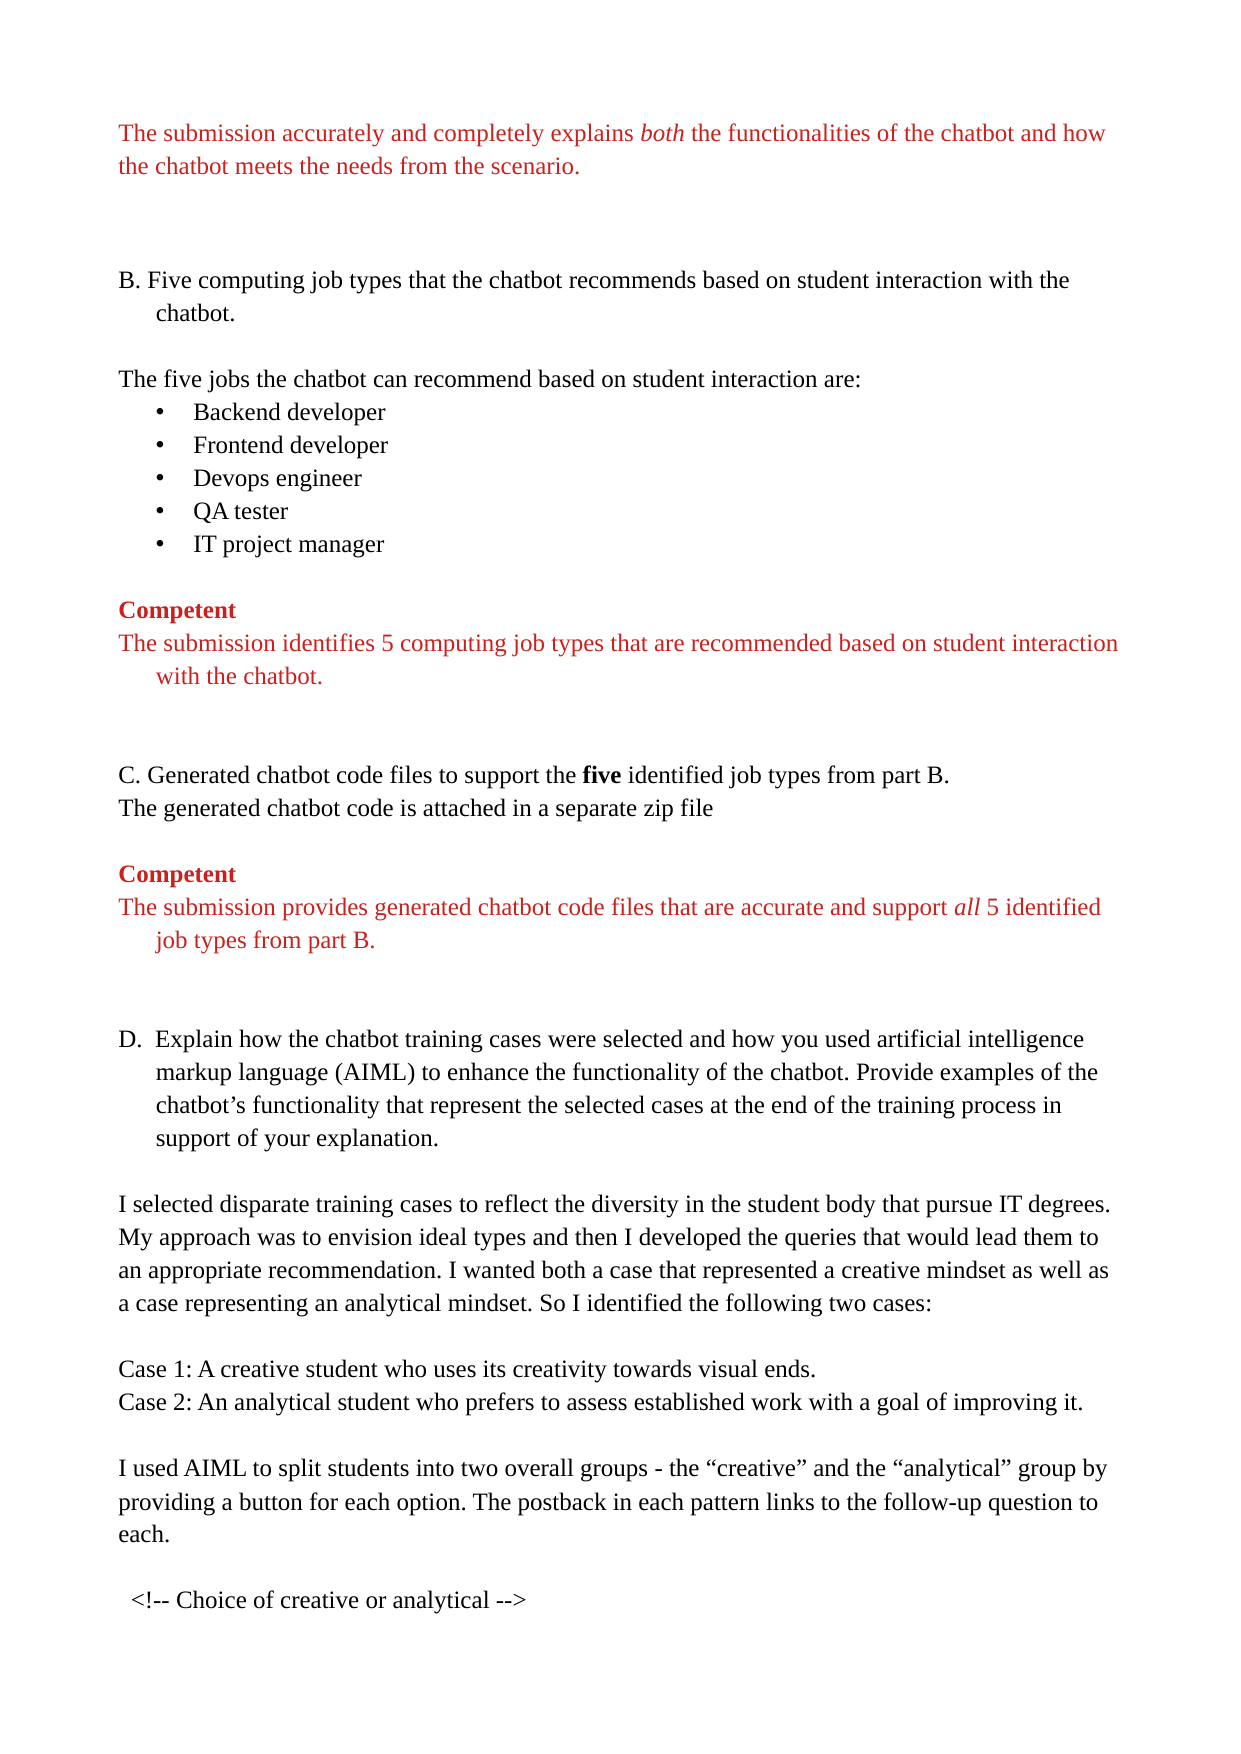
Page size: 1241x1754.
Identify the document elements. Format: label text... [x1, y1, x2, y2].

text Case 1: A creative student who uses its creativity towards visual ends. [118, 1354, 1122, 1383]
list Devops engineer [156, 463, 1122, 492]
text <!-- Choice of creative or analytical --> [118, 1586, 1122, 1614]
text each. [118, 1519, 1122, 1548]
text The submission provides generated chatbot code files that are accurate and support all 5 identified job types from part B. [118, 892, 1122, 954]
text The five jobs the chatbot can recommend based on student interaction are: [118, 364, 1122, 393]
text D. Explain how the chatbot training cases were selected and how you used artificial intelligence markup language (AIML) to enhance the functionality of the chatbot. Provide examples of the chatbot’s functionality that represent the selected cases at the end of the training process in support of your explanation. [118, 1024, 1122, 1152]
list IT project manager [156, 529, 1122, 558]
text Competent [118, 859, 1122, 888]
text B. Five computing job types that the chatbot recommends based on student interaction with the chatbot. [118, 265, 1122, 327]
text providing a button for each option. The postback in each pattern links to the follow-up question to [118, 1487, 1122, 1515]
text I selected disparate training cases to reflect the diversity in the student body that pursue IT degrees. [118, 1189, 1122, 1218]
list Frontend developer [156, 430, 1122, 459]
text Case 2: An analytical student who prefers to assess established work with a goal of improving it. [118, 1387, 1122, 1416]
list Backend developer [156, 397, 1122, 426]
text The submission identifies 5 computing job types that are recommended based on student interaction with the chatbot. [118, 628, 1122, 690]
text I used AIML to split students into two overall groups - the “creative” and the “analytical” group by [118, 1453, 1122, 1482]
text Competent [118, 595, 1122, 624]
text The generated chatbot code is attached in a separate zip file [118, 793, 1122, 822]
text The submission accurately and completely explains both the functionalities of the chatbot and how the chatbot meets the needs from the scenario. [118, 118, 1122, 180]
text an appropriate recommendation. I wanted both a case that represented a creative mindset as well as [118, 1255, 1122, 1284]
text C. Generated chatbot code files to support the five identified job types from part B. [118, 760, 1122, 789]
text a case representing an analytical mindset. So I identified the following two cases: [118, 1288, 1122, 1317]
list QA tester [156, 496, 1122, 525]
text My approach was to envision ideal types and then I developed the queries that would lead them to [118, 1222, 1122, 1251]
